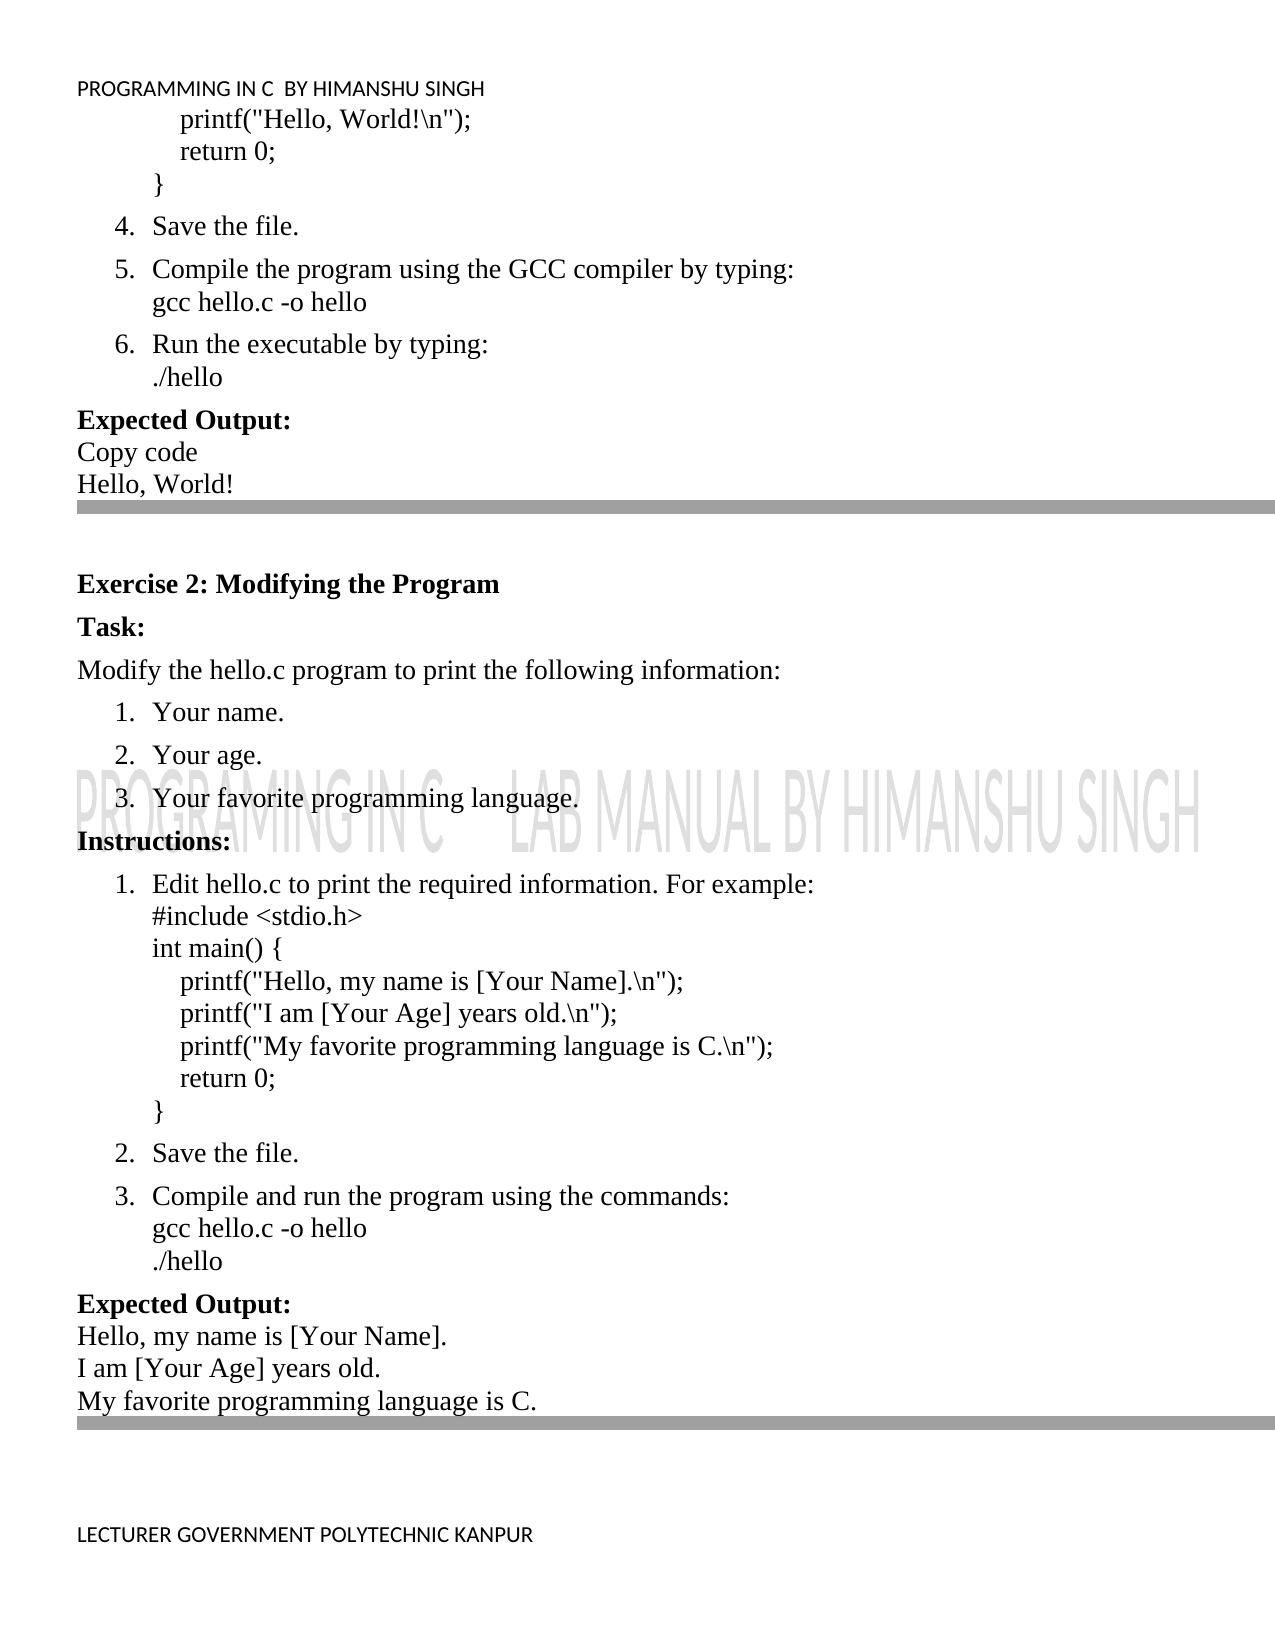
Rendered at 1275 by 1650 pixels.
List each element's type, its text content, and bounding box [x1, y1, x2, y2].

text Instructions: [77, 824, 1198, 856]
list Your favorite programming language. [330, 781, 368, 813]
text ./hello [152, 360, 1198, 392]
text gcc hello.c -o hello [152, 285, 1198, 317]
list Compile the program using the GCC compiler by typing: [114, 252, 1198, 285]
list Your age. [114, 738, 1198, 771]
text Hello, my name is [Your Name]. [77, 1319, 1198, 1352]
text Expected Output: [77, 1287, 1198, 1319]
text Exercise 2: Modifying the Program [77, 567, 1198, 599]
list Your favorite programming language. [822, 781, 844, 813]
text ./hello [152, 1244, 1198, 1276]
text Task: [77, 610, 1198, 642]
list Your favorite programming language. [1148, 781, 1174, 813]
text return 0; [152, 1061, 1198, 1093]
text gcc hello.c -o hello [152, 1212, 1198, 1244]
list Your favorite programming language. [759, 781, 785, 813]
list Run the executable by typing: [114, 327, 1198, 360]
text printf("My favorite programming language is C.\n"); [152, 1029, 1198, 1061]
text I am [Your Age] years old. [77, 1352, 1198, 1384]
text Copy code [77, 435, 1198, 467]
text #include <stdio.h> [152, 899, 1198, 932]
text printf("Hello, my name is [Your Name].\n"); [152, 964, 1198, 996]
text My favorite programming language is C. [77, 1384, 1198, 1416]
text printf("Hello, World!\n"); [152, 102, 1198, 134]
list Save the file. [114, 209, 1198, 242]
text return 0; [152, 134, 1198, 167]
list Your name. [114, 696, 1198, 728]
text Modify the hello.c program to print the following information: [77, 653, 1198, 685]
text printf("I am [Your Age] years old.\n"); [152, 996, 1198, 1029]
text Expected Output: [77, 403, 1198, 435]
list Edit hello.c to print the required information. For example: [114, 867, 1198, 899]
list Your favorite programming language. [162, 781, 189, 813]
list Your favorite programming language. [425, 781, 512, 813]
text } [152, 1093, 1198, 1126]
list Compile and run the program using the commands: [114, 1179, 1198, 1212]
text Hello, World! [77, 467, 1198, 500]
text int main() { [152, 932, 1198, 964]
list Your favorite programming language. [517, 781, 539, 813]
list Save the file. [114, 1136, 1198, 1169]
text } [152, 167, 1198, 199]
